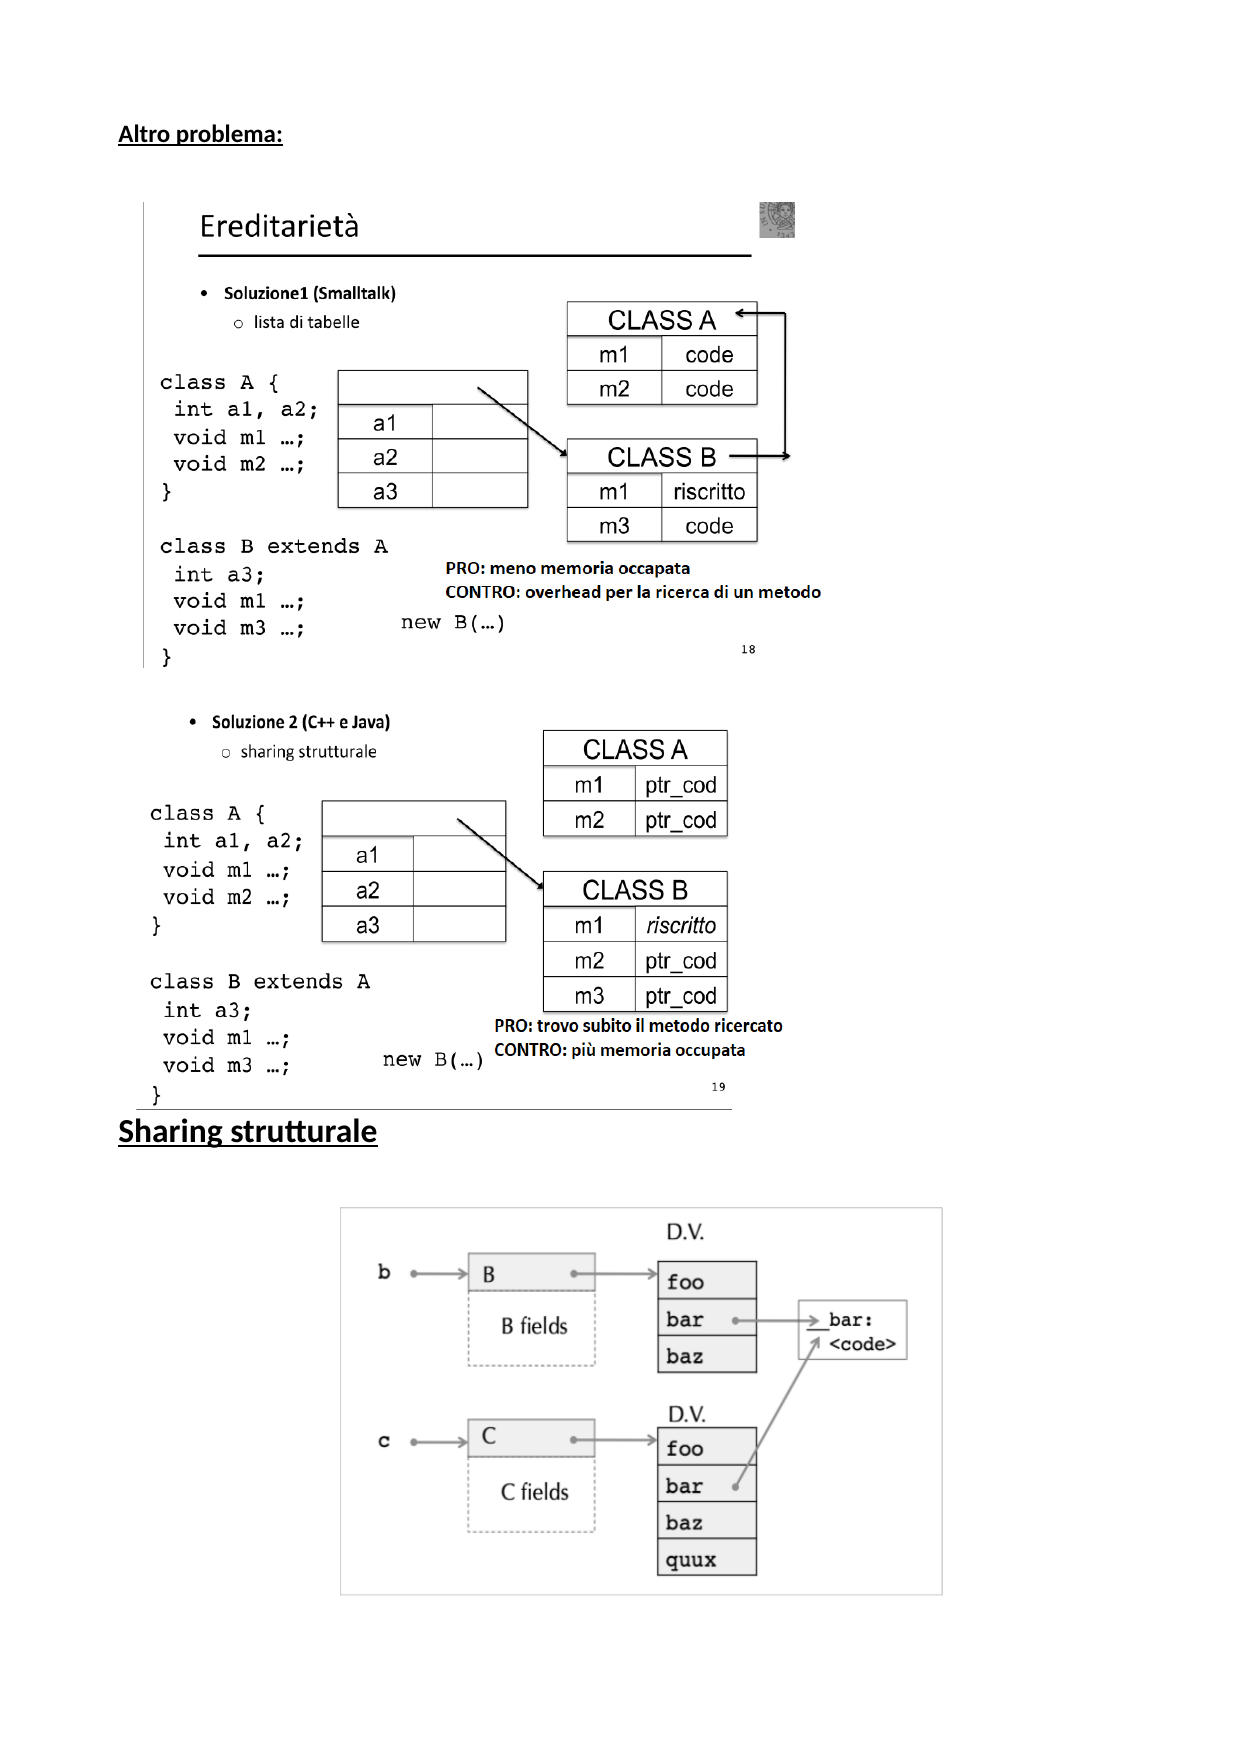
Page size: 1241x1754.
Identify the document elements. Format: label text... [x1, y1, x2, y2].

subtitle Sharing strutturale [118, 735, 1122, 1151]
picture [332, 1194, 948, 1601]
text Altro problema: [118, 118, 1122, 149]
